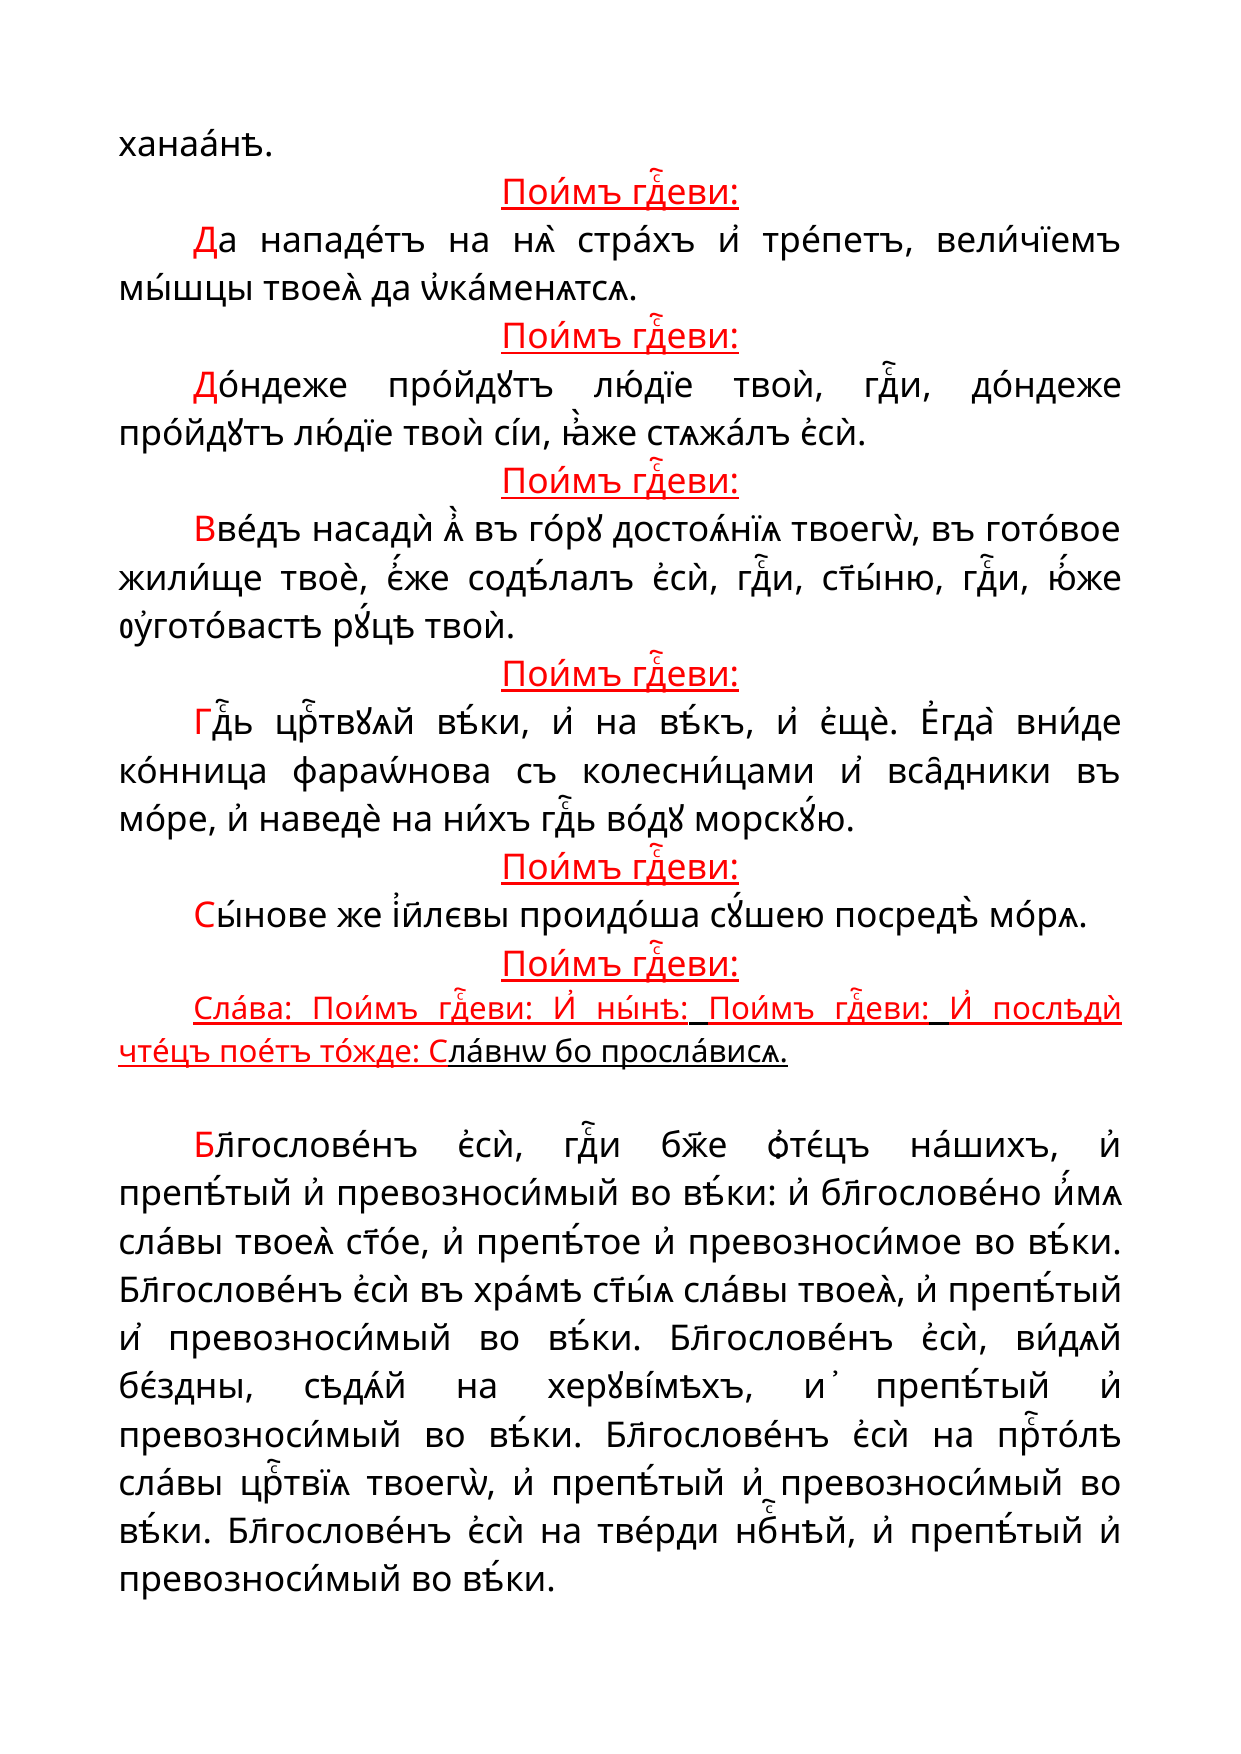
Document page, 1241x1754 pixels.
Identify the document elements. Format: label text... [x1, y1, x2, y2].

text Бл҃гослове́нъ є҆сѝ, гдⷭ҇и бж҃е ѻ҆тє́цъ на́шихъ, и҆ препѣ́тый и҆ превозноси́мый во вѣ́ки: и҆ бл҃гослове́но и҆́мѧ сла́вы твоеѧ̀ ст҃о́е, и҆ препѣ́тое и҆ превозноси́мое во вѣ́ки. Бл҃гослове́нъ є҆сѝ въ хра́мѣ ст҃ы́ѧ сла́вы твоеѧ̀, и҆ препѣ́тый и҆ превозноси́мый во вѣ́ки. Бл҃гослове́нъ є҆сѝ, ви́дѧй бє́здны, сѣдѧ́й на херꙋві́мѣхъ, и҆ препѣ́тый и҆ превозноси́мый во вѣ́ки. Бл҃гослове́нъ є҆сѝ на прⷭ҇то́лѣ сла́вы црⷭ҇твїѧ твоегѡ̀, и҆ препѣ́тый и҆ превозноси́мый во вѣ́ки. Бл҃гослове́нъ є҆сѝ на тве́рди нбⷭ҇нѣй, и҆ препѣ́тый и҆ превозноси́мый во вѣ́ки. [118, 1120, 1122, 1602]
text Пои́мъ гдⷭ҇еви: [118, 842, 1122, 890]
text Вве́дъ насадѝ ѧ҆̀ въ го́рꙋ достоѧ́нїѧ твоегѡ̀, въ гото́вое жили́ще твоѐ, є҆́же содѣ́лалъ є҆сѝ, гдⷭ҇и, ст҃ы́ню, гдⷭ҇и, ю҆́же ᲂу҆гото́вастѣ рꙋ́цѣ твоѝ. [118, 504, 1122, 649]
text Пои́мъ гдⷭ҇еви: [118, 649, 1122, 697]
text Пои́мъ гдⷭ҇еви: [118, 166, 1122, 214]
text Да нападе́тъ на нѧ̀ стра́хъ и҆ тре́петъ, вели́чїемъ мы́шцы твоеѧ̀ да ѡ҆ка́менѧтсѧ. [118, 214, 1122, 311]
text Сла́ва: Пои́мъ гдⷭ҇еви: И҆ ны́нѣ: Пои́мъ гдⷭ҇еви: И҆ послѣдѝ чте́цъ пое́тъ то́жде: Сла́внѡ бо просла́висѧ. [118, 986, 1122, 1071]
text Гдⷭ҇ь црⷭ҇твꙋѧй вѣ́ки, и҆ на вѣ́къ, и҆ є҆щѐ. Е҆гда̀ вни́де ко́нница фараѡ́нова съ колесни́цами и҆ вса̑дники въ мо́ре, и҆ наведѐ на ни́хъ гдⷭ҇ь во́дꙋ морскꙋ́ю. [118, 697, 1122, 842]
text ханаа́нѣ. [118, 118, 1122, 166]
text Пои́мъ гдⷭ҇еви: [118, 938, 1122, 986]
text Сы́нове же і҆и҃лєвы проидо́ша сꙋ́шею посредѣ̀ мо́рѧ. [118, 890, 1122, 938]
text До́ндеже про́йдꙋтъ лю́дїе твоѝ, гдⷭ҇и, до́ндеже про́йдꙋтъ лю́дїе твоѝ сі́и, ꙗ҆̀же стѧжа́лъ є҆сѝ. [118, 359, 1122, 456]
text Пои́мъ гдⷭ҇еви: [118, 311, 1122, 359]
text Пои́мъ гдⷭ҇еви: [118, 456, 1122, 504]
